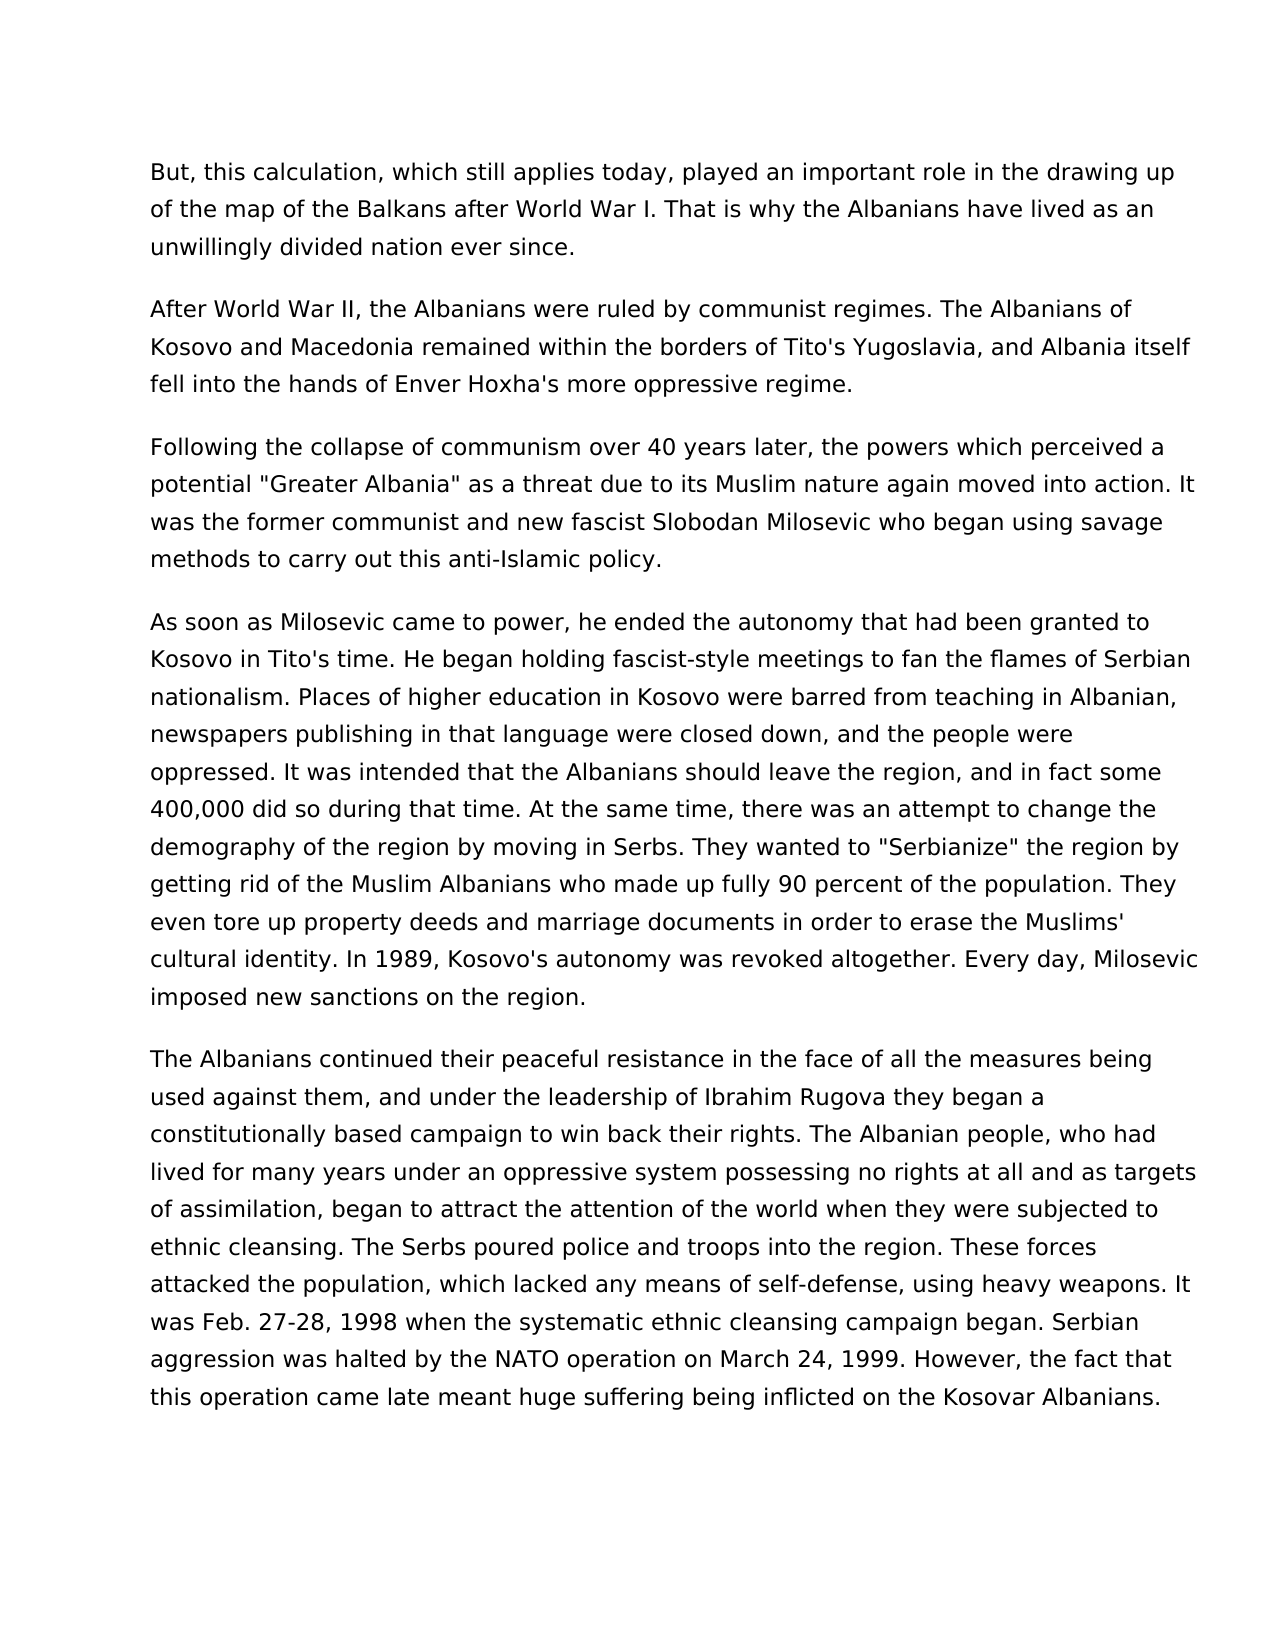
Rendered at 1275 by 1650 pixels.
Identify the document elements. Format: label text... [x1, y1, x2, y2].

text Following the collapse of communism over 40 years later, the powers which perceived a potential "Greater Albania" as a threat due to its Muslim nature again moved into action. It was the former communist and new fascist Slobodan Milosevic who began using savage methods to carry out this anti-Islamic policy. [150, 425, 1200, 575]
text After World War II, the Albanians were ruled by communist regimes. The Albanians of Kosovo and Macedonia remained within the borders of Tito's Yugoslavia, and Albania itself fell into the hands of Enver Hoxha's more oppressive regime. [150, 287, 1200, 400]
text But, this calculation, which still applies today, played an important role in the drawing up of the map of the Balkans after World War I. That is why the Albanians have lived as an unwillingly divided nation ever since. [150, 150, 1200, 262]
text As soon as Milosevic came to power, he ended the autonomy that had been granted to Kosovo in Tito's time. He began holding fascist-style meetings to fan the flames of Serbian nationalism. Places of higher education in Kosovo were barred from teaching in Albanian, newspapers publishing in that language were closed down, and the people were oppressed. It was intended that the Albanians should leave the region, and in fact some 400,000 did so during that time. At the same time, there was an attempt to change the demography of the region by moving in Serbs. They wanted to "Serbianize" the region by getting rid of the Muslim Albanians who made up fully 90 percent of the population. They even tore up property deeds and marriage documents in order to erase the Muslims' cultural identity. In 1989, Kosovo's autonomy was revoked altogether. Every day, Milosevic imposed new sanctions on the region. [150, 600, 1200, 1012]
text The Albanians continued their peaceful resistance in the face of all the measures being used against them, and under the leadership of Ibrahim Rugova they began a constitutionally based campaign to win back their rights. The Albanian people, who had lived for many years under an oppressive system possessing no rights at all and as targets of assimilation, began to attract the attention of the world when they were subjected to ethnic cleansing. The Serbs poured police and troops into the region. These forces attacked the population, which lacked any means of self-defense, using heavy weapons. It was Feb. 27-28, 1998 when the systematic ethnic cleansing campaign began. Serbian aggression was halted by the NATO operation on March 24, 1999. However, the fact that this operation came late meant huge suffering being inflicted on the Kosovar Albanians. [150, 1037, 1200, 1412]
